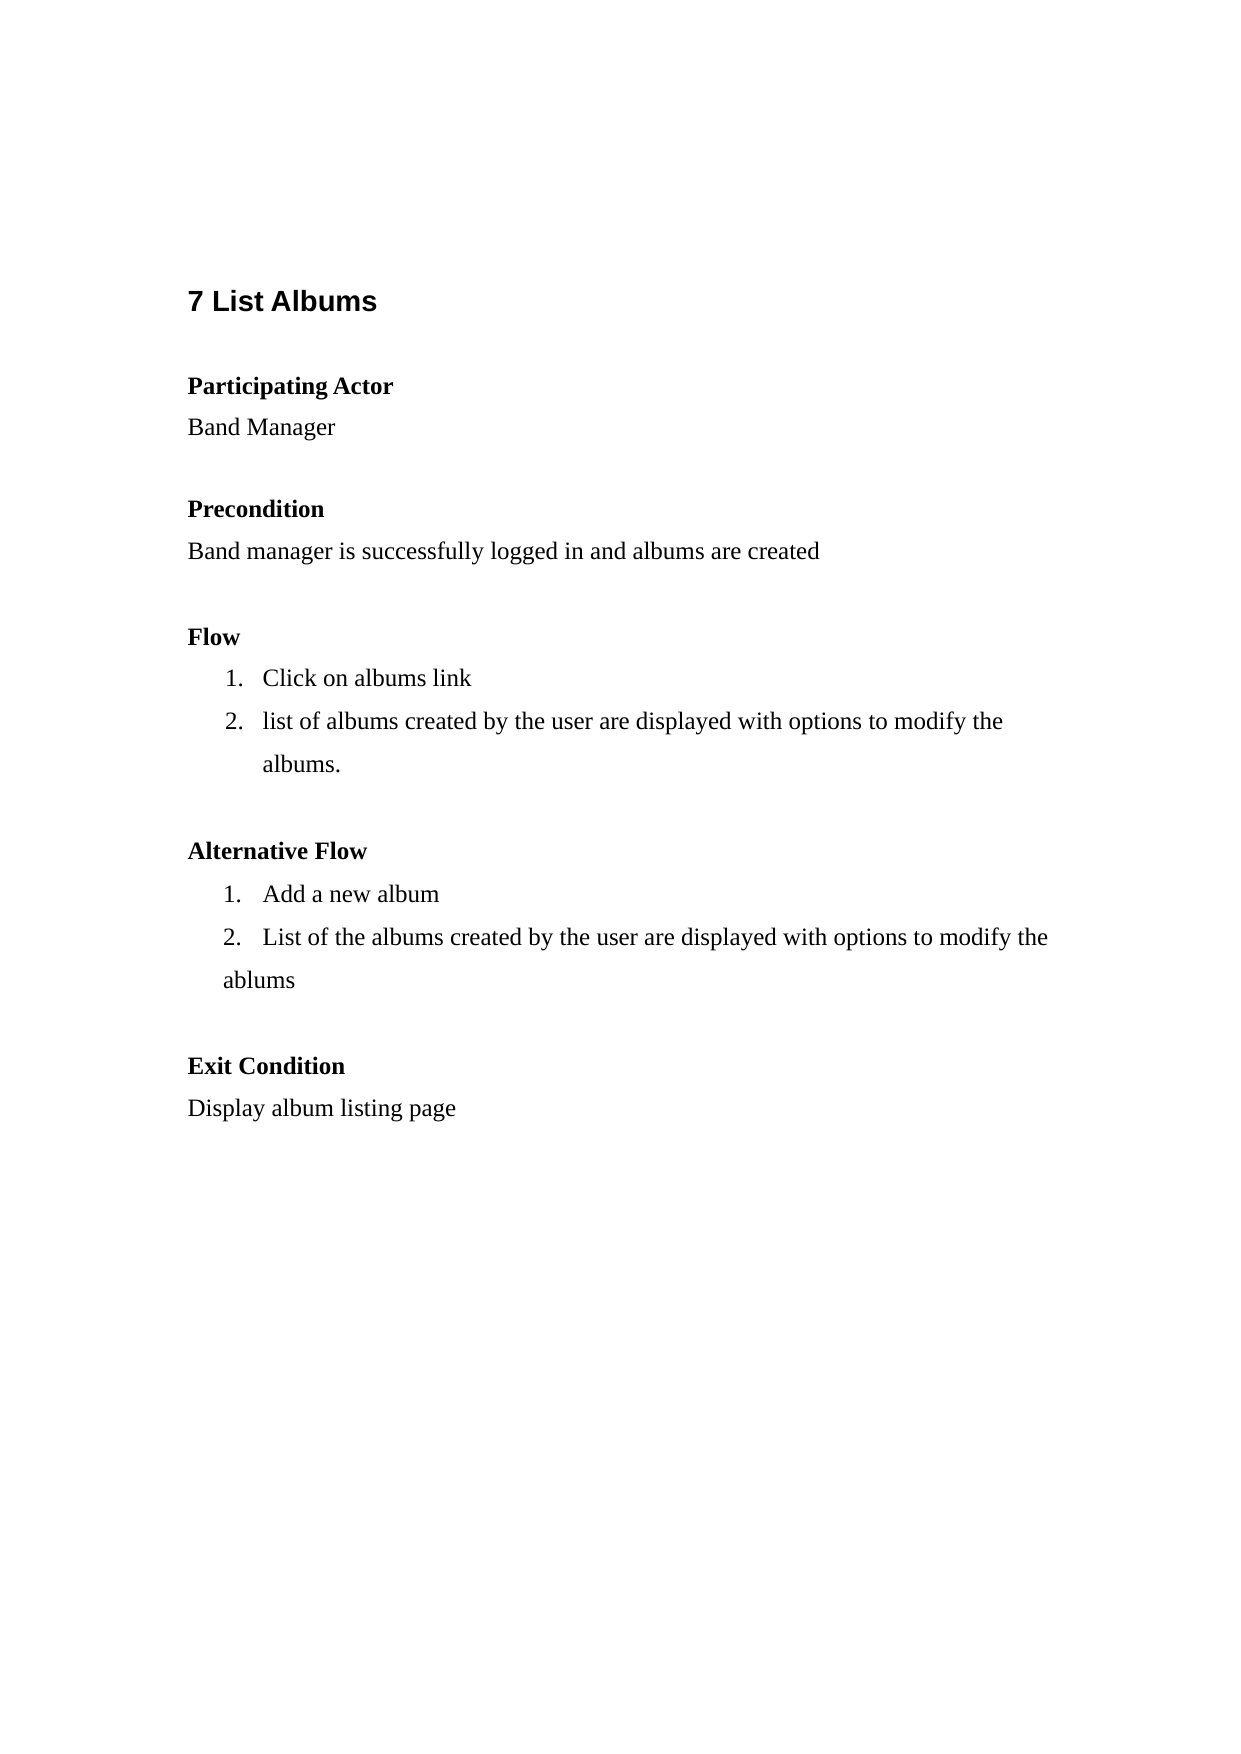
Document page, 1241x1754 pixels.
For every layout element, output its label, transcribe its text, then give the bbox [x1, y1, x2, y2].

text Precondition [187, 494, 1053, 523]
list Alternative Flow [187, 836, 1053, 864]
list list of albums created by the user are displayed with options to modify the albums. [225, 706, 1053, 778]
text Band manager is successfully logged in and albums are created [187, 536, 1053, 564]
list List of the albums created by the user are displayed with options to modify the ablums [223, 922, 1053, 994]
list Add a new album [223, 879, 1053, 908]
text Exit Condition [187, 1051, 1053, 1080]
subtitle 7 List Albums [187, 283, 1053, 317]
text Participating Actor [187, 371, 1053, 399]
text Band Manager [187, 412, 1053, 441]
text Display album listing page [187, 1093, 1053, 1121]
text Flow [187, 622, 1053, 651]
list Click on albums link [225, 663, 1053, 692]
